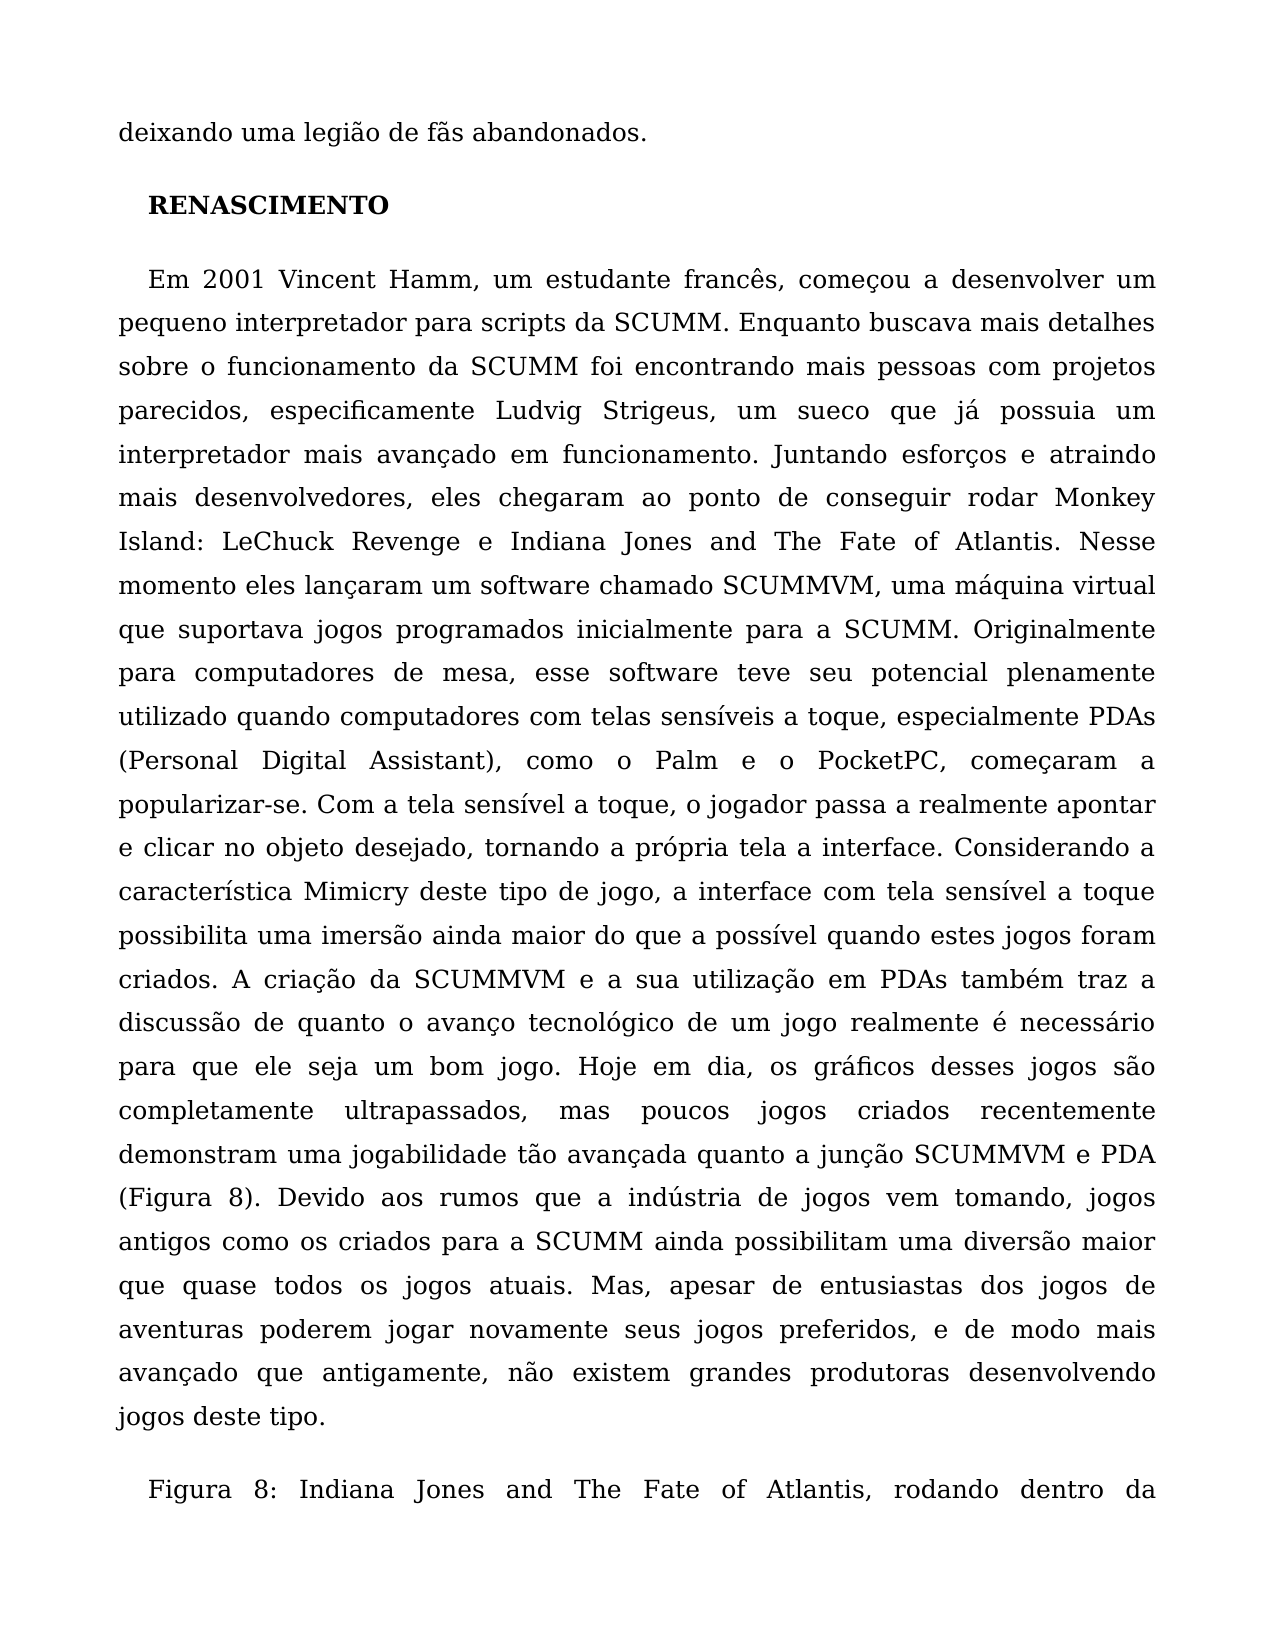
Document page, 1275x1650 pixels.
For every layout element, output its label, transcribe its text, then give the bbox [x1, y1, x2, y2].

text RENASCIMENTO [118, 191, 1157, 221]
text Figura 8: Indiana Jones and The Fate of Atlantis, rodando dentro da [118, 1476, 1157, 1505]
text deixando uma legião de fãs abandonados. [118, 118, 1157, 147]
text Em 2001 Vincent Hamm, um estudante francês, começou a desenvolver um pequeno interpretador para scripts da SCUMM. Enquanto buscava mais detalhes sobre o funcionamento da SCUMM foi encontrando mais pessoas com projetos parecidos, especificamente Ludvig Strigeus, um sueco que já possuia um interpretador mais avançado em funcionamento. Juntando esforços e atraindo mais desenvolvedores, eles chegaram ao ponto de conseguir rodar Monkey Island: LeChuck Revenge e Indiana Jones and The Fate of Atlantis. Nesse momento eles lançaram um software chamado SCUMMVM, uma máquina virtual que suportava jogos programados inicialmente para a SCUMM. Originalmente para computadores de mesa, esse software teve seu potencial plenamente utilizado quando computadores com telas sensíveis a toque, especialmente PDAs (Personal Digital Assistant), como o Palm e o PocketPC, começaram a popularizar-se. Com a tela sensível a toque, o jogador passa a realmente apontar e clicar no objeto desejado, tornando a própria tela a interface. Considerando a característica Mimicry deste tipo de jogo, a interface com tela sensível a toque possibilita uma imersão ainda maior do que a possível quando estes jogos foram criados. A criação da SCUMMVM e a sua utilização em PDAs também traz a discussão de quanto o avanço tecnológico de um jogo realmente é necessário para que ele seja um bom jogo. Hoje em dia, os gráficos desses jogos são completamente ultrapassados, mas poucos jogos criados recentemente demonstram uma jogabilidade tão avançada quanto a junção SCUMMVM e PDA (Figura 8). Devido aos rumos que a indústria de jogos vem tomando, jogos antigos como os criados para a SCUMM ainda possibilitam uma diversão maior que quase todos os jogos atuais. Mas, apesar de entusiastas dos jogos de aventuras poderem jogar novamente seus jogos preferidos, e de modo mais avançado que antigamente, não existem grandes produtoras desenvolvendo jogos deste tipo. [118, 265, 1157, 1432]
